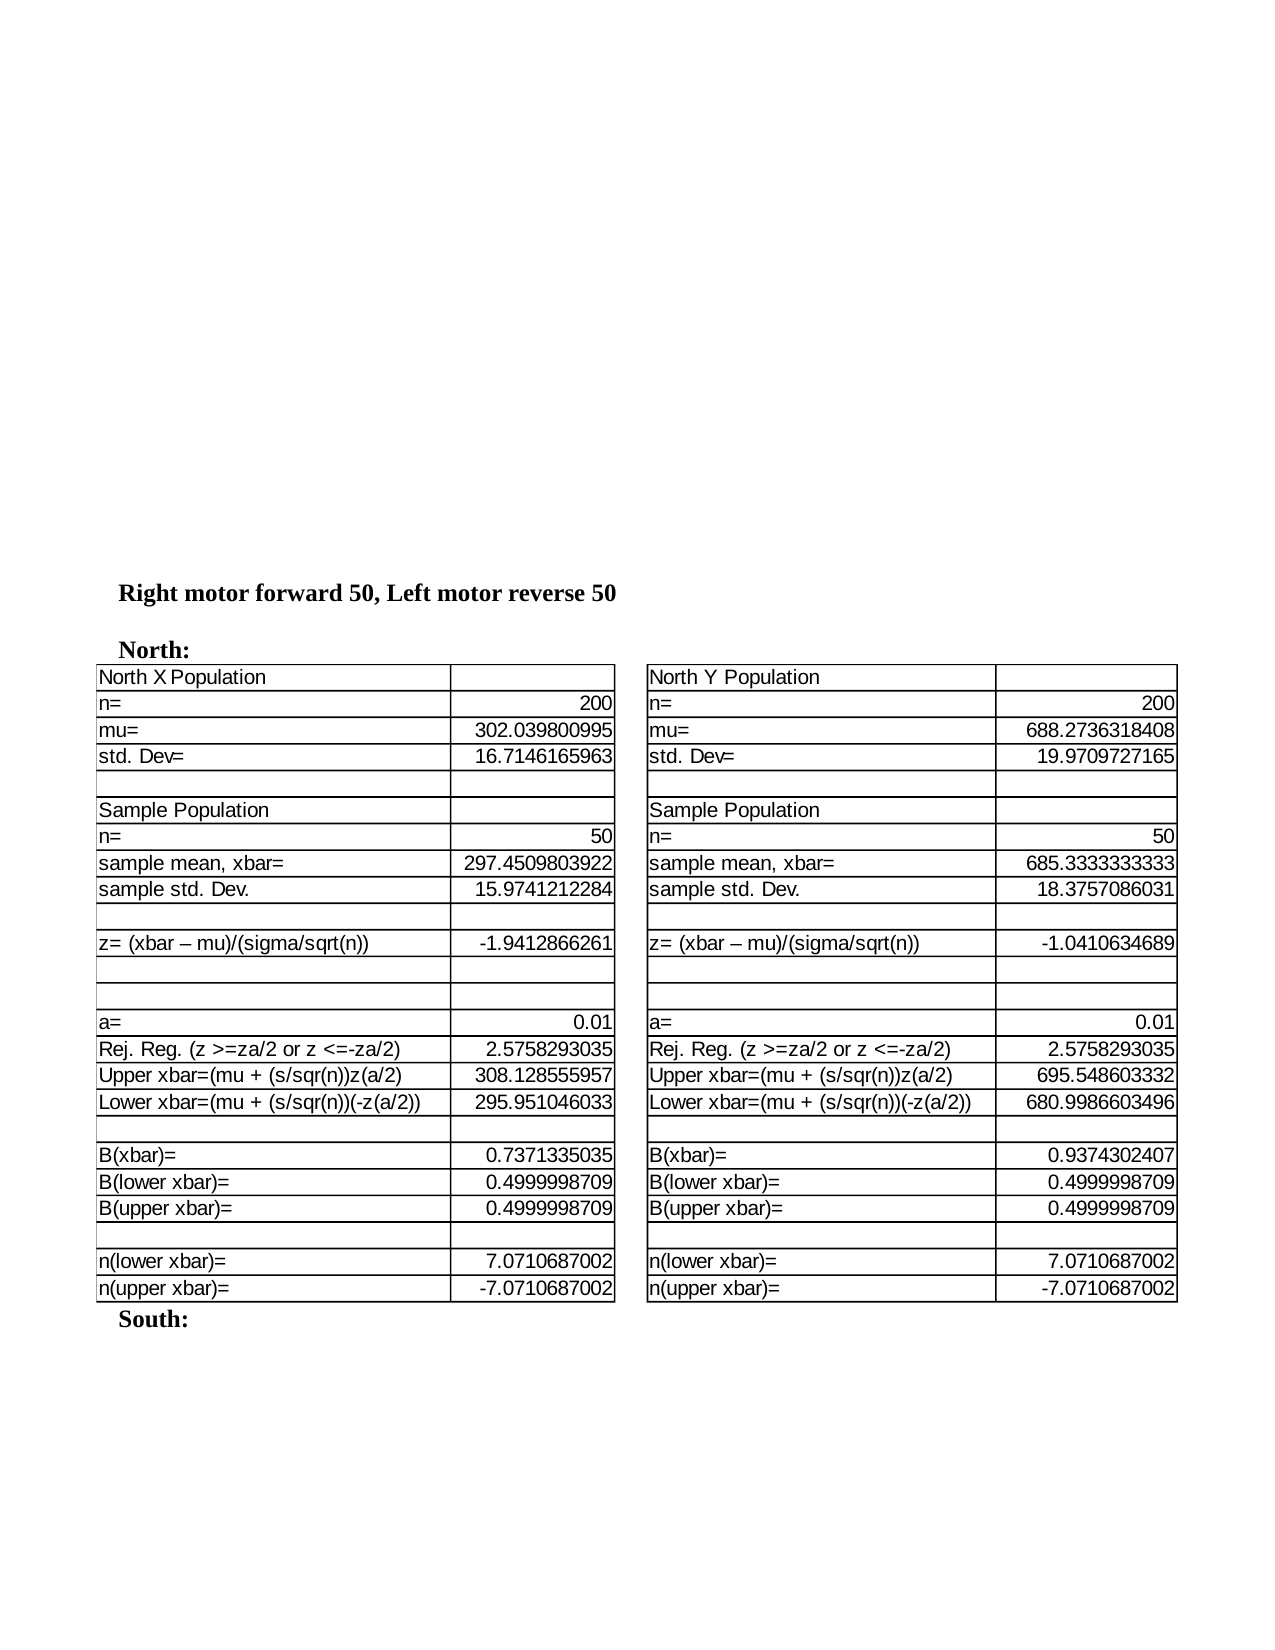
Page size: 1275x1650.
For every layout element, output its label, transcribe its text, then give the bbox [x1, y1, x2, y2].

text North: [118, 636, 1157, 664]
text South: [118, 664, 1157, 1333]
text Right motor forward 50, Left motor reverse 50 [118, 578, 1157, 607]
